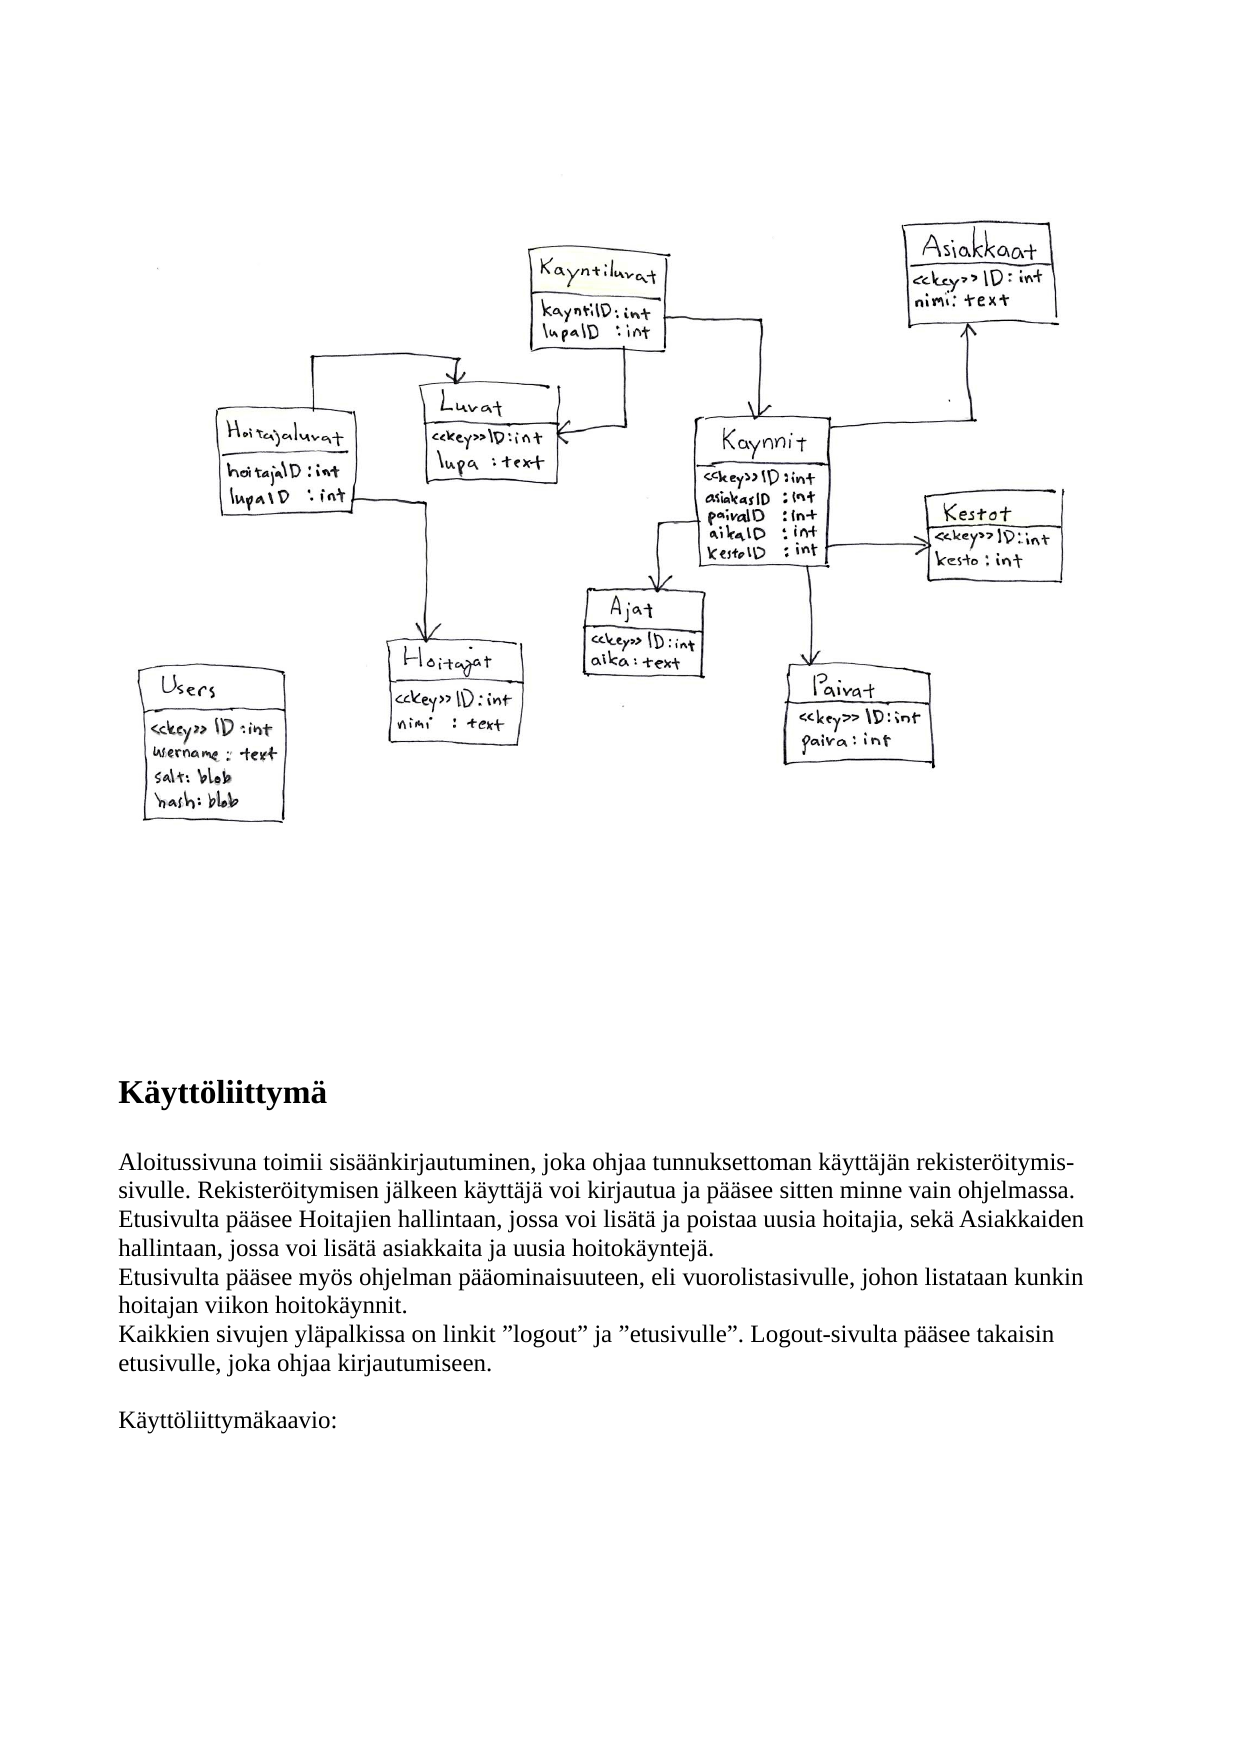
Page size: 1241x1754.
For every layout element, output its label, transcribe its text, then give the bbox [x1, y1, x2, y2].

picture [99, 156, 1141, 1001]
text Käyttöliittymä [118, 1072, 1122, 1111]
text Kaikkien sivujen yläpalkissa on linkit ”logout” ja ”etusivulle”. Logout-sivulta pääsee takaisin etusivulle, joka ohjaa kirjautumiseen. [118, 1319, 1122, 1377]
text Etusivulta pääsee Hoitajien hallintaan, jossa voi lisätä ja poistaa uusia hoitajia, sekä Asiakkaiden hallintaan, jossa voi lisätä asiakkaita ja uusia hoitokäyntejä. [118, 1204, 1122, 1262]
text Etusivulta pääsee myös ohjelman pääominaisuuteen, eli vuorolistasivulle, johon listataan kunkin hoitajan viikon hoitokäynnit. [118, 1262, 1122, 1319]
text Käyttöliittymäkaavio: [118, 1405, 1122, 1434]
text Aloitussivuna toimii sisäänkirjautuminen, joka ohjaa tunnuksettoman käyttäjän rekisteröitymis-sivulle. Rekisteröitymisen jälkeen käyttäjä voi kirjautua ja pääsee sitten minne vain ohjelmassa. [118, 1147, 1122, 1204]
